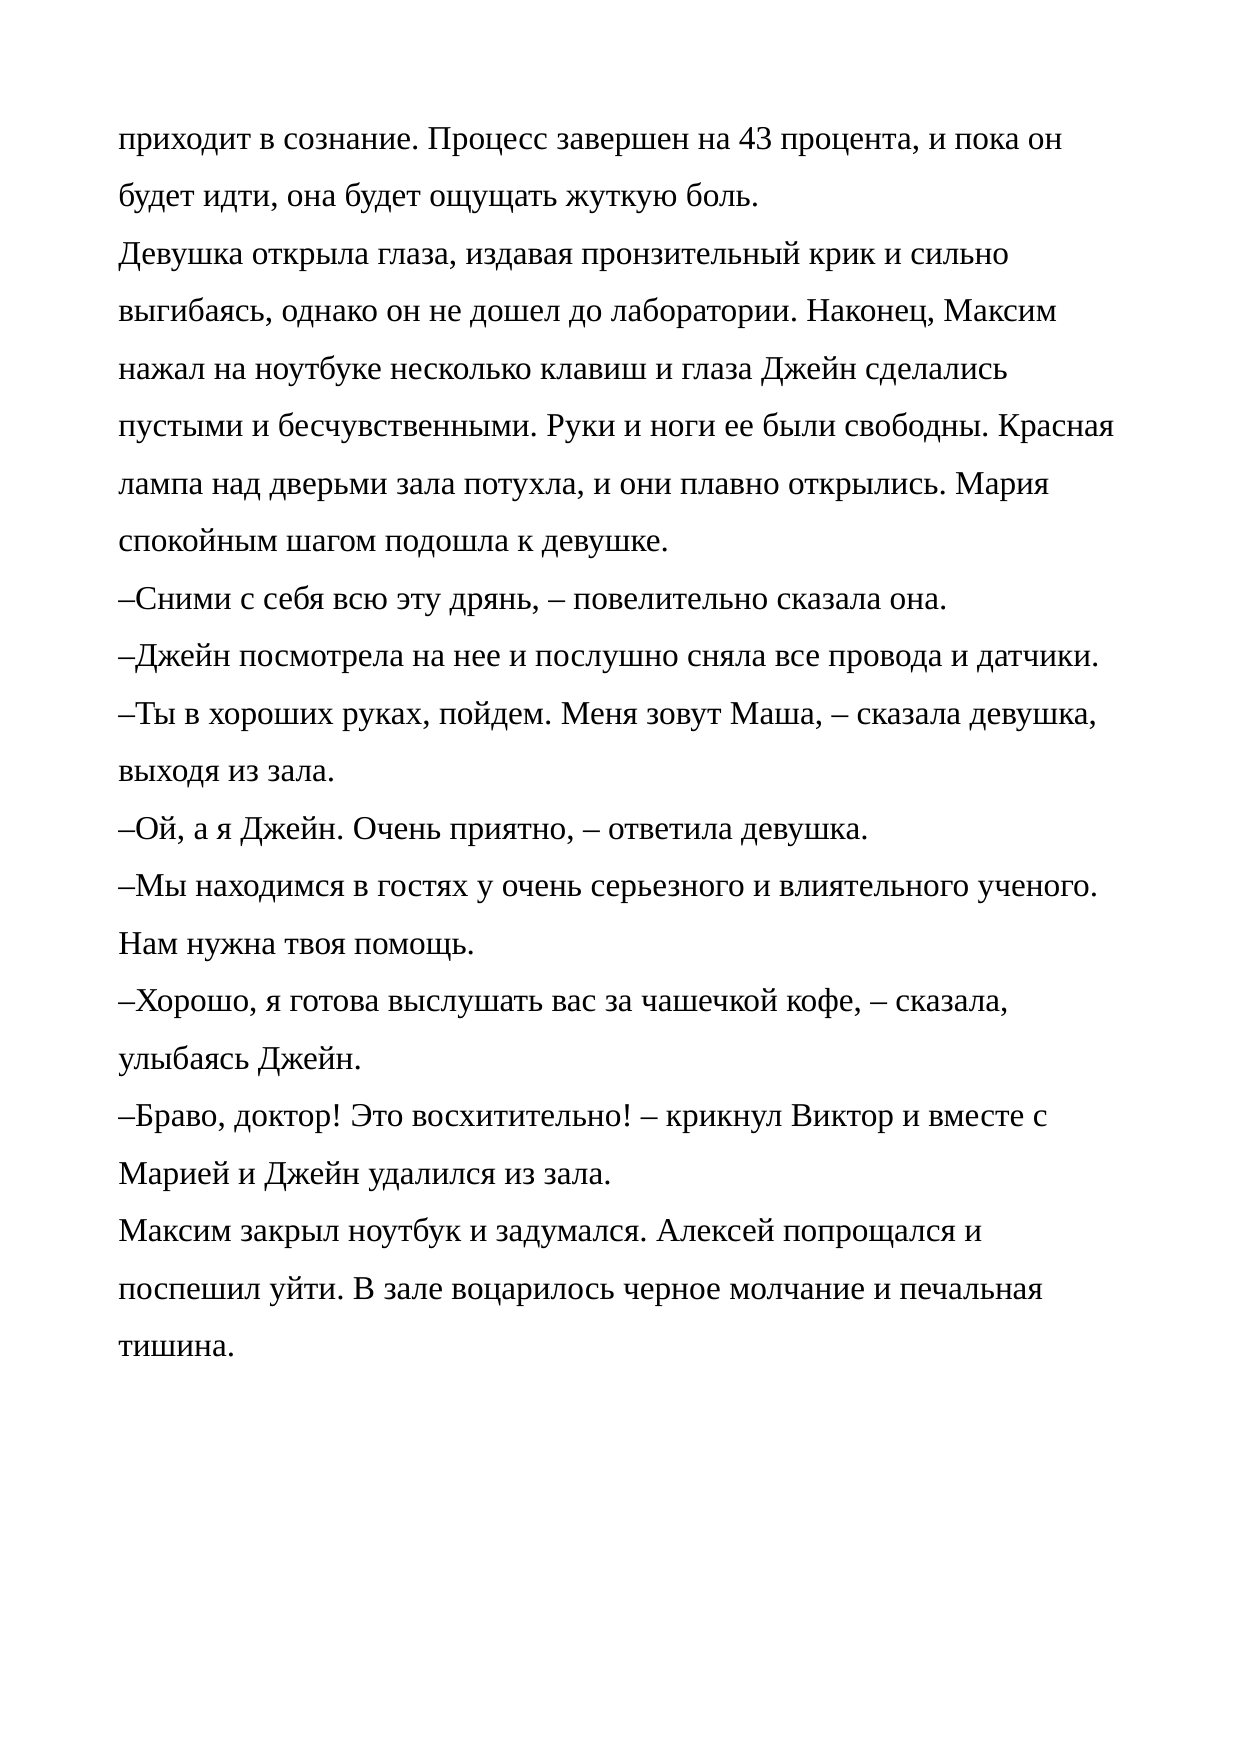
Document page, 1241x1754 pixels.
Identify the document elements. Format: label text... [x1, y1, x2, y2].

text –Браво, доктор! Это восхитительно! – крикнул Виктор и вместе с Марией и Джейн удалился из зала. [118, 1096, 1122, 1191]
text приходит в сознание. Процесс завершен на 43 процента, и пока он будет идти, она будет ощущать жуткую боль. [118, 118, 1122, 214]
text –Ты в хороших руках, пойдем. Меня зовут Маша, – сказала девушка, выходя из зала. [118, 693, 1122, 789]
text –Ой, а я Джейн. Очень приятно, – ответила девушка. [118, 808, 1122, 846]
text Девушка открыла глаза, издавая пронзительный крик и сильно выгибаясь, однако он не дошел до лаборатории. Наконец, Максим нажал на ноутбуке несколько клавиш и глаза Джейн сделались пустыми и бесчувственными. Руки и ноги ее были свободны. Красная лампа над дверьми зала потухла, и они плавно открылись. Мария спокойным шагом подошла к девушке. [118, 233, 1122, 559]
text –Джейн посмотрела на нее и послушно сняла все провода и датчики. [118, 636, 1122, 674]
text –Хорошо, я готова выслушать вас за чашечкой кофе, – сказала, улыбаясь Джейн. [118, 981, 1122, 1076]
text –Сними с себя всю эту дрянь, – повелительно сказала она. [118, 578, 1122, 616]
text Максим закрыл ноутбук и задумался. Алексей попрощался и поспешил уйти. В зале воцарилось черное молчание и печальная тишина. [118, 1211, 1122, 1364]
text –Мы находимся в гостях у очень серьезного и влиятельного ученого. Нам нужна твоя помощь. [118, 866, 1122, 961]
